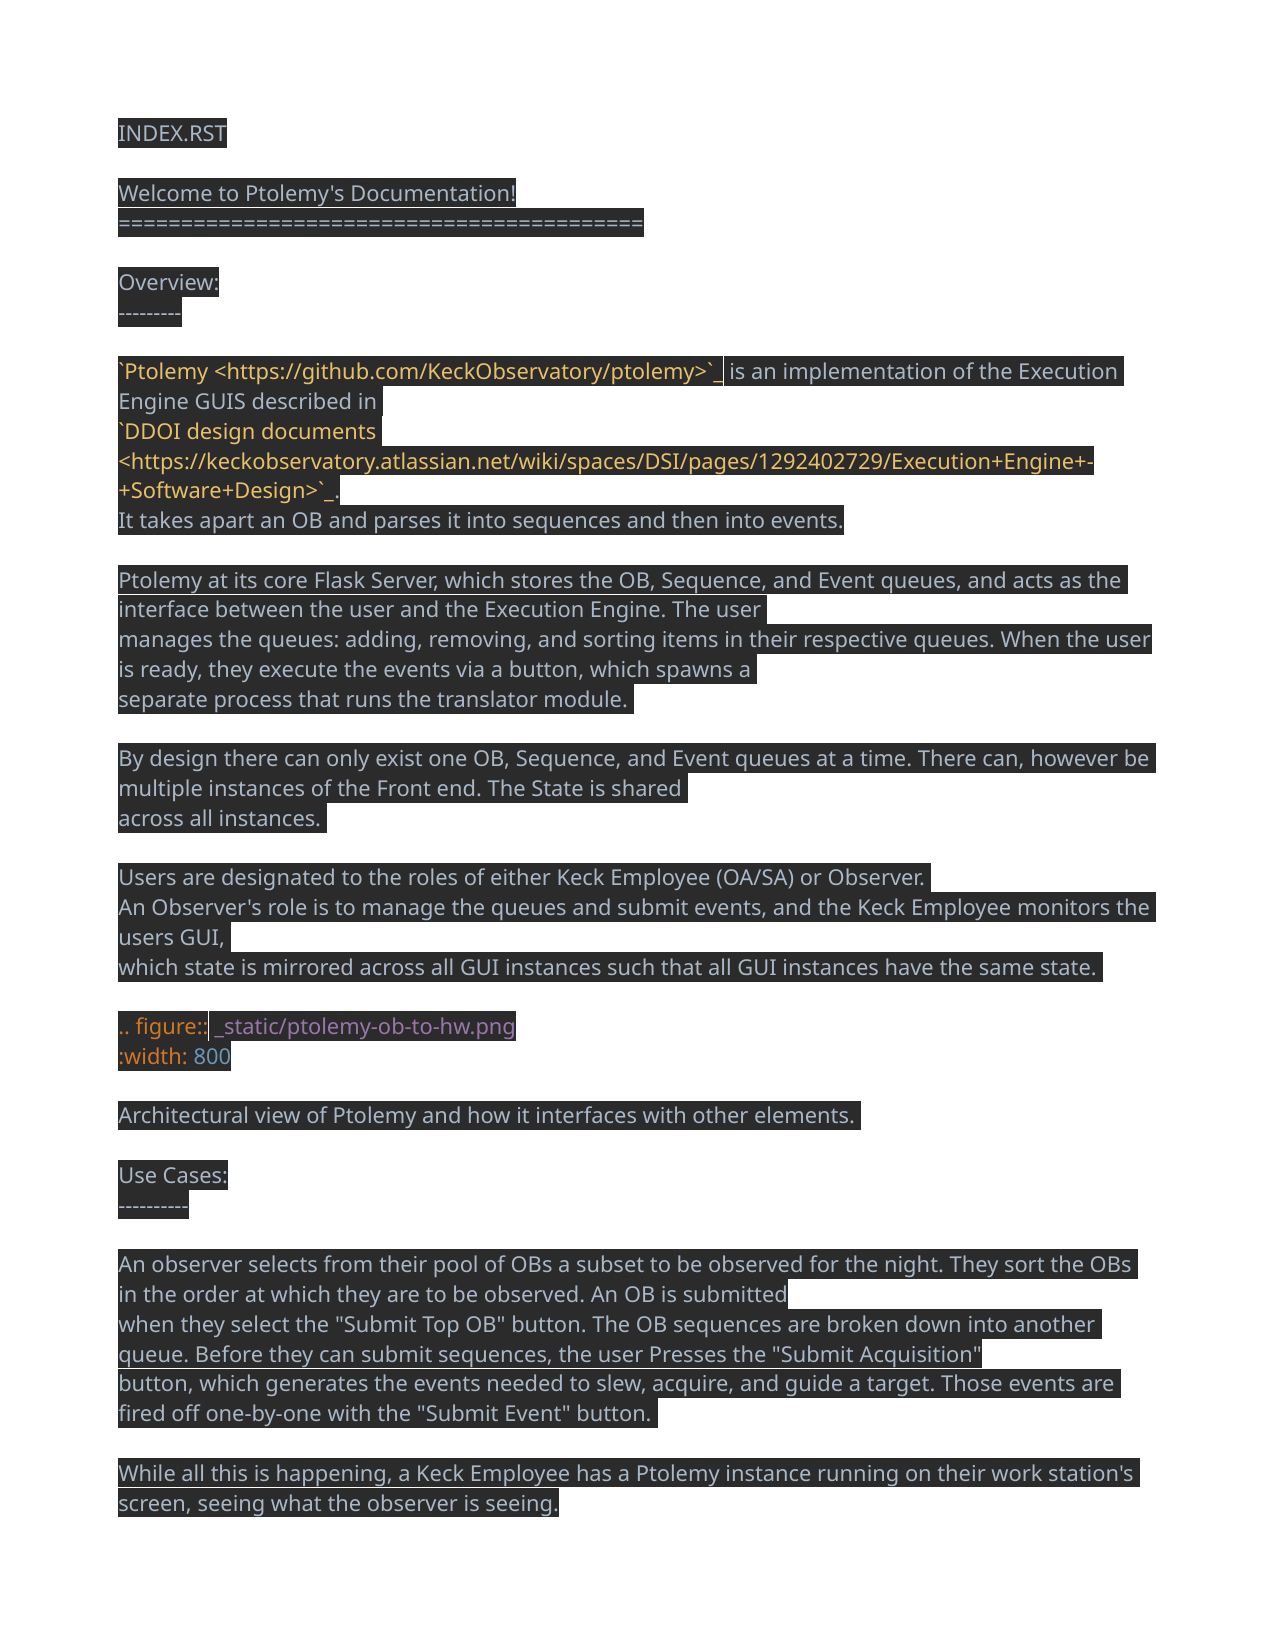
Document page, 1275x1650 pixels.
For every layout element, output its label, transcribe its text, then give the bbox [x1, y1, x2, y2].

text when they select the "Submit Top OB" button. The OB sequences are broken down into another queue. Before they can submit sequences, the user Presses the "Submit Acquisition" [118, 1309, 1157, 1368]
text An Observer's role is to manage the queues and submit events, and the Keck Employee monitors the users GUI, [118, 892, 1157, 952]
text :width: 800 [118, 1041, 1157, 1071]
text INDEX.RST [118, 118, 1157, 148]
text While all this is happening, a Keck Employee has a Ptolemy instance running on their work station's screen, seeing what the observer is seeing. [118, 1458, 1157, 1517]
text button, which generates the events needed to slew, acquire, and guide a target. Those events are fired off one-by-one with the "Submit Event" button. [118, 1368, 1157, 1428]
text An observer selects from their pool of OBs a subset to be observed for the night. They sort the OBs in the order at which they are to be observed. An OB is submitted [118, 1249, 1157, 1309]
text Use Cases: [118, 1160, 1157, 1190]
text --------- [118, 297, 1157, 327]
text Ptolemy at its core Flask Server, which stores the OB, Sequence, and Event queues, and acts as the interface between the user and the Execution Engine. The user [118, 565, 1157, 624]
text By design there can only exist one OB, Sequence, and Event queues at a time. There can, however be multiple instances of the Front end. The State is shared [118, 743, 1157, 803]
text Overview: [118, 267, 1157, 297]
text ========================================== [118, 207, 1157, 237]
text across all instances. [118, 803, 1157, 833]
text Welcome to Ptolemy's Documentation! [118, 178, 1157, 207]
text ---------- [118, 1190, 1157, 1219]
text separate process that runs the translator module. [118, 684, 1157, 714]
text Architectural view of Ptolemy and how it interfaces with other elements. [118, 1101, 1157, 1130]
text which state is mirrored across all GUI instances such that all GUI instances have the same state. [118, 952, 1157, 982]
text `DDOI design documents <https://keckobservatory.atlassian.net/wiki/spaces/DSI/pages/1292402729/Execution+Engine+-+Software+Design>`_. [118, 416, 1157, 505]
text It takes apart an OB and parses it into sequences and then into events. [118, 505, 1157, 535]
text .. figure:: _static/ptolemy-ob-to-hw.png [118, 1011, 1157, 1041]
text Users are designated to the roles of either Keck Employee (OA/SA) or Observer. [118, 862, 1157, 892]
text manages the queues: adding, removing, and sorting items in their respective queues. When the user is ready, they execute the events via a button, which spawns a [118, 624, 1157, 684]
text `Ptolemy <https://github.com/KeckObservatory/ptolemy>`_ is an implementation of the Execution Engine GUIS described in [118, 356, 1157, 416]
